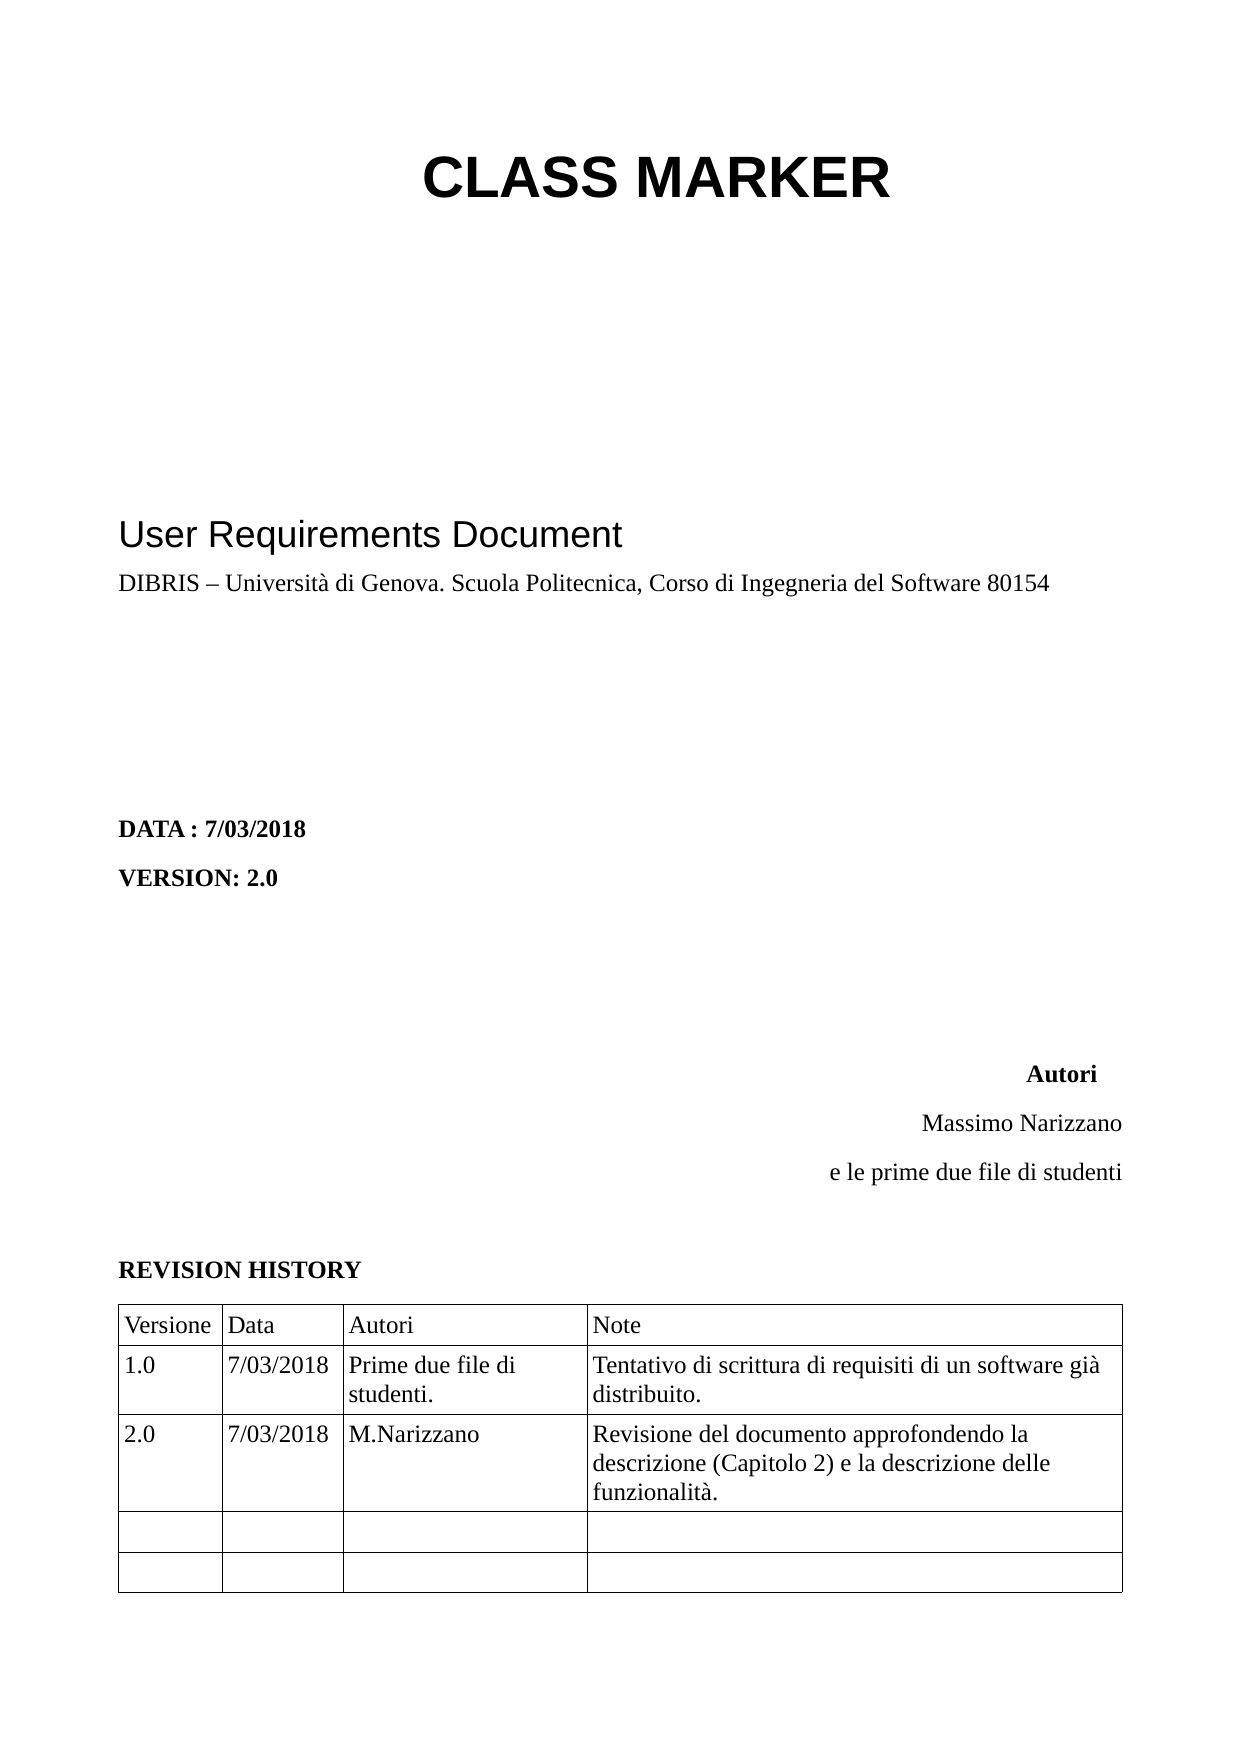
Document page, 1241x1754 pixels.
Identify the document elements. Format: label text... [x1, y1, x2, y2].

table_cell M.Narizzano [344, 1415, 587, 1511]
text e le prime due file di studenti [118, 1157, 1122, 1186]
table_cell 7/03/2018 [223, 1415, 343, 1511]
table_cell 2.0 [119, 1415, 222, 1511]
text Autori [118, 1059, 1122, 1088]
table_header Data [223, 1305, 343, 1344]
title CLASS MARKER [118, 143, 1122, 210]
table_header Autori [344, 1305, 587, 1344]
text Massimo Narizzano [118, 1108, 1122, 1137]
text DIBRIS – Università di Genova. Scuola Politecnica, Corso di Ingegneria del Software 80154 [118, 568, 1122, 597]
table_cell Prime due file di studenti. [344, 1346, 587, 1414]
table_cell [344, 1553, 587, 1592]
text DATA : 7/03/2018 [118, 814, 1122, 842]
table_cell [344, 1512, 587, 1552]
table_cell Tentativo di scrittura di requisiti di un software già distribuito. [588, 1346, 1122, 1414]
table_header Note [588, 1305, 1122, 1344]
subtitle User Requirements Document [118, 513, 1122, 556]
table_header Versione [119, 1305, 222, 1344]
text VERSION: 2.0 [118, 863, 1122, 891]
table_cell 7/03/2018 [223, 1346, 343, 1414]
table_cell [588, 1553, 1122, 1592]
text REVISION HISTORY [118, 1255, 1122, 1284]
table_cell [588, 1512, 1122, 1552]
table_cell Revisione del documento approfondendo la descrizione (Capitolo 2) e la descrizione delle funzionalità. [588, 1415, 1122, 1511]
table_cell [223, 1512, 343, 1552]
table_cell 1.0 [119, 1346, 222, 1414]
table_cell [223, 1553, 343, 1592]
table_cell [119, 1553, 222, 1592]
table_cell [119, 1512, 222, 1552]
